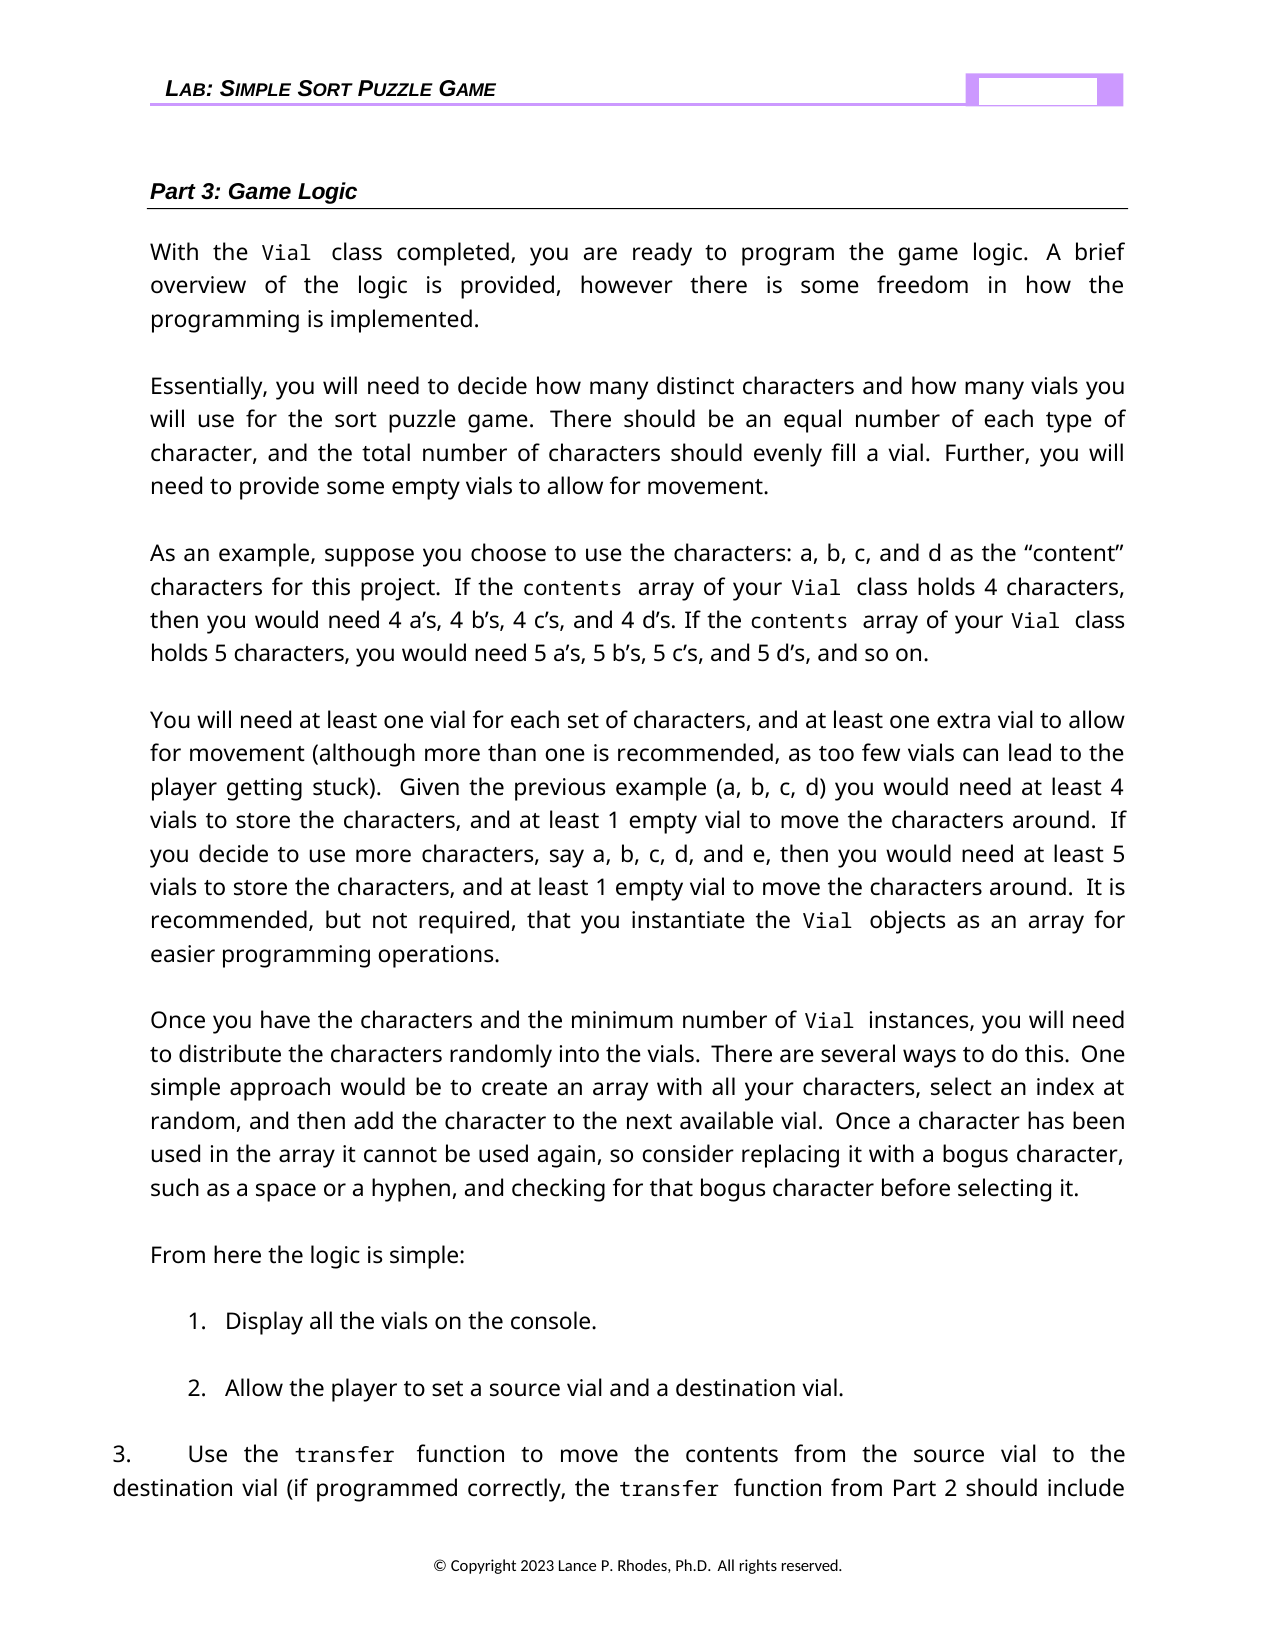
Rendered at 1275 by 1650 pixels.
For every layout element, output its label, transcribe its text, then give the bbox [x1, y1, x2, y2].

text From here the logic is simple: [150, 1239, 1162, 1270]
text You will need at least one vial for each set of characters, and at least one extra vial to allow for movement (although more than one is recommended, as too few vials can lead to the player getting stuck). Given the previous example (a, b, c, d) you would need at least 4 vials to store the characters, and at least 1 empty vial to move the characters around. If you decide to use more characters, say a, b, c, d, and e, then you would need at least 5 vials to store the characters, and at least 1 empty vial to move the characters around. It is recommended, but not required, that you instantiate the Vial objects as an array for easier programming operations. [150, 704, 1126, 969]
text Once you have the characters and the minimum number of Vial instances, you will need to distribute the characters randomly into the vials. There are several ways to do this. One simple approach would be to create an array with all your characters, select an index at random, and then add the character to the next available vial. Once a character has been used in the array it cannot be used again, so consider replacing it with a bogus character, such as a space or a hyphen, and checking for that bogus character before selecting it. [150, 1004, 1126, 1203]
list Display all the vials on the console. [187, 1305, 1162, 1336]
text Essentially, you will need to decide how many distinct characters and how many vials you will use for the sort puzzle game. There should be an equal number of each type of character, and the total number of characters should evenly fill a vial. Further, you will need to provide some empty vials to allow for movement. [150, 370, 1126, 501]
list Use the transfer function to move the contents from the source vial to the destination vial (if programmed correctly, the transfer function from Part 2 should include [112, 1438, 1126, 1503]
list Allow the player to set a source vial and a destination vial. [187, 1372, 1162, 1403]
subtitle Part 3: Game Logic [150, 178, 1162, 204]
text As an example, suppose you choose to use the characters: a, b, c, and d as the “content” characters for this project. If the contents array of your Vial class holds 4 characters, then you would need 4 a’s, 4 b’s, 4 c’s, and 4 d’s. If the contents array of your Vial class holds 5 characters, you would need 5 a’s, 5 b’s, 5 c’s, and 5 d’s, and so on. [150, 537, 1126, 668]
text With the Vial class completed, you are ready to program the game logic. A brief overview of the logic is provided, however there is some freedom in how the programming is implemented. [150, 236, 1125, 334]
